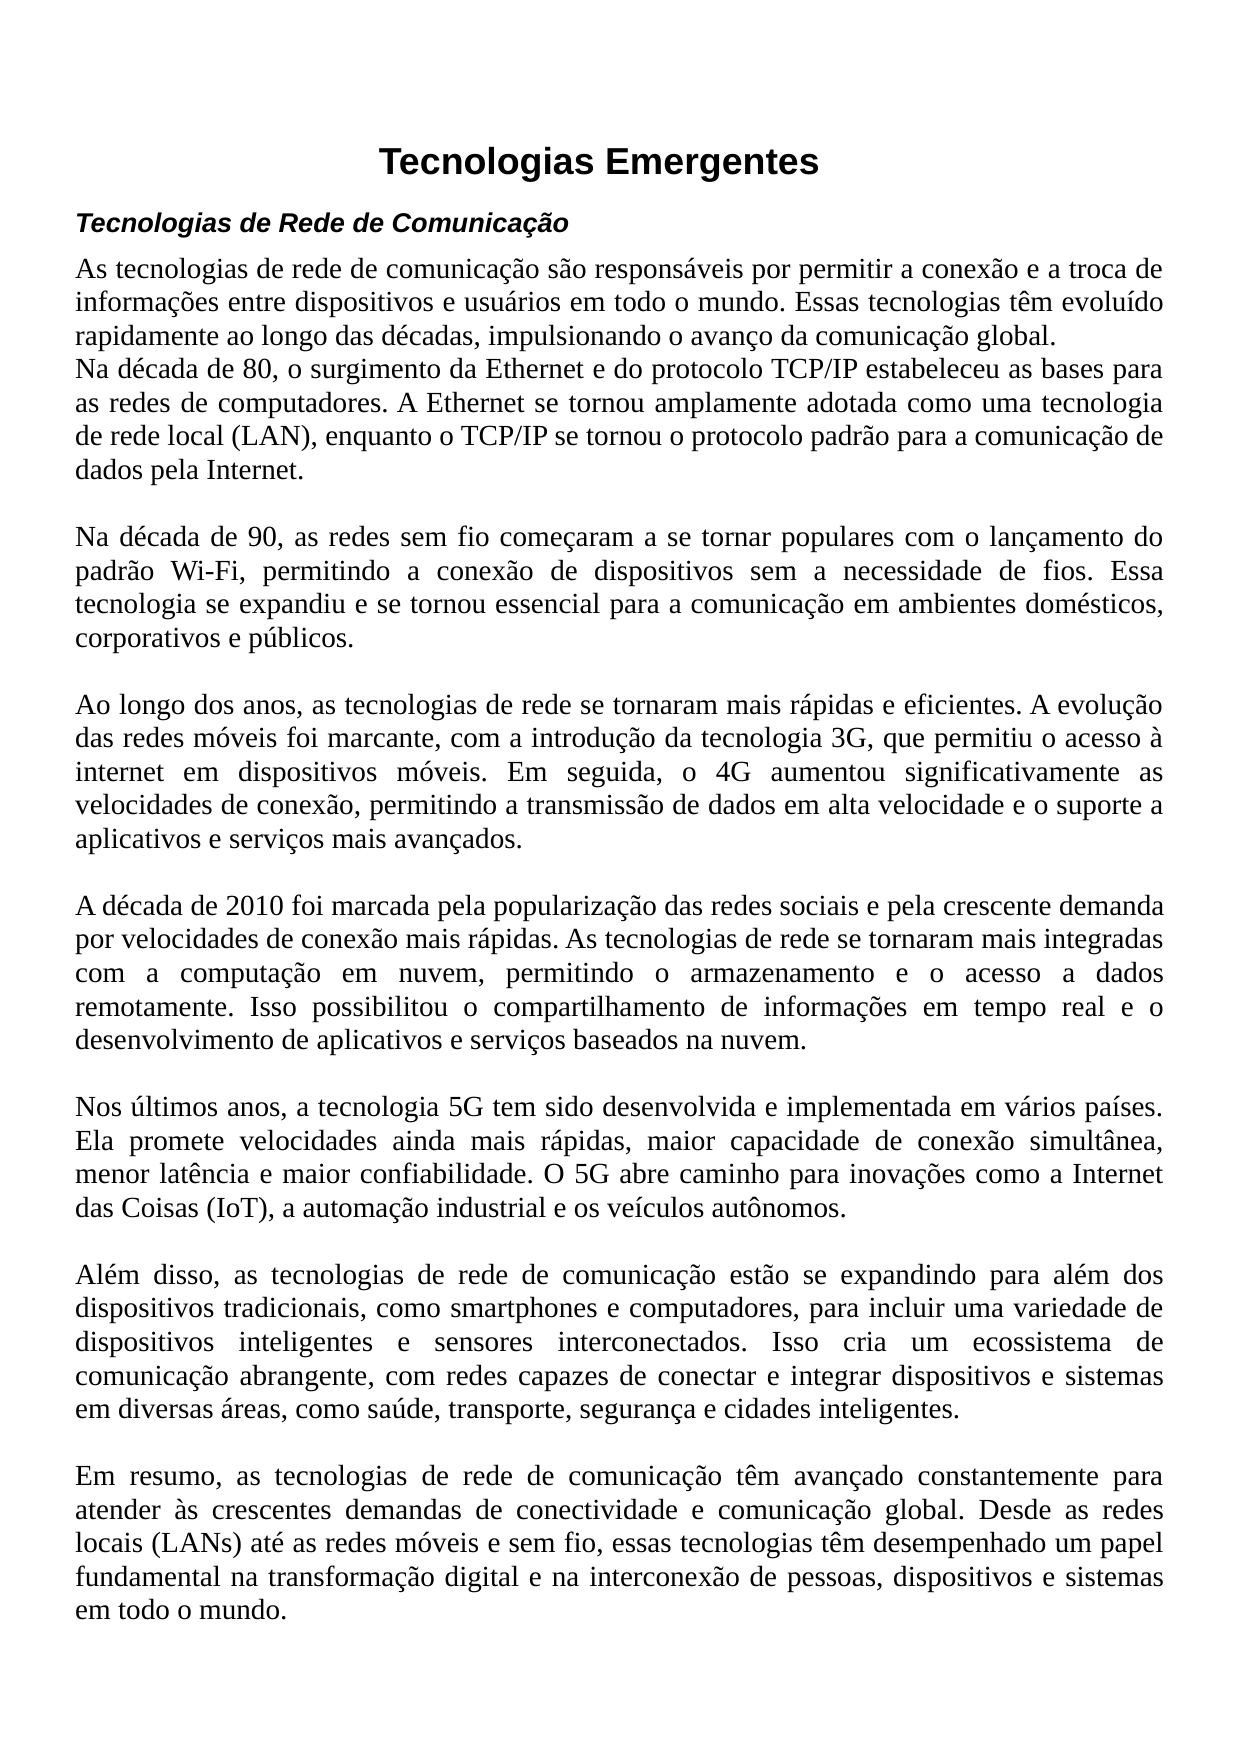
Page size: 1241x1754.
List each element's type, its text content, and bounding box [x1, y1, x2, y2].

text Ao longo dos anos, as tecnologias de rede se tornaram mais rápidas e eficientes. A evolução das redes móveis foi marcante, com a introdução da tecnologia 3G, que permitiu o acesso à internet em dispositivos móveis. Em seguida, o 4G aumentou significativamente as velocidades de conexão, permitindo a transmissão de dados em alta velocidade e o suporte a aplicativos e serviços mais avançados. [75, 687, 1165, 854]
text Em resumo, as tecnologias de rede de comunicação têm avançado constantemente para atender às crescentes demandas de conectividade e comunicação global. Desde as redes locais (LANs) até as redes móveis e sem fio, essas tecnologias têm desempenhado um papel fundamental na transformação digital e na interconexão de pessoas, dispositivos e sistemas em todo o mundo. [75, 1458, 1165, 1626]
subtitle Tecnologias de Rede de Comunicação [75, 207, 1123, 238]
text Na década de 90, as redes sem fio começaram a se tornar populares com o lançamento do padrão Wi-Fi, permitindo a conexão de dispositivos sem a necessidade de fios. Essa tecnologia se expandiu e se tornou essencial para a comunicação em ambientes domésticos, corporativos e públicos. [75, 519, 1165, 653]
text A década de 2010 foi marcada pela popularização das redes sociais e pela crescente demanda por velocidades de conexão mais rápidas. As tecnologias de rede se tornaram mais integradas com a computação em nuvem, permitindo o armazenamento e o acesso a dados remotamente. Isso possibilitou o compartilhamento de informações em tempo real e o desenvolvimento de aplicativos e serviços baseados na nuvem. [75, 888, 1165, 1056]
text Além disso, as tecnologias de rede de comunicação estão se expandindo para além dos dispositivos tradicionais, como smartphones e computadores, para incluir uma variedade de dispositivos inteligentes e sensores interconectados. Isso cria um ecossistema de comunicação abrangente, com redes capazes de conectar e integrar dispositivos e sistemas em diversas áreas, como saúde, transporte, segurança e cidades inteligentes. [75, 1257, 1165, 1425]
text Nos últimos anos, a tecnologia 5G tem sido desenvolvida e implementada em vários países. Ela promete velocidades ainda mais rápidas, maior capacidade de conexão simultânea, menor latência e maior confiabilidade. O 5G abre caminho para inovações como a Internet das Coisas (IoT), a automação industrial e os veículos autônomos. [75, 1089, 1165, 1223]
subtitle Tecnologias Emergentes [75, 139, 1123, 182]
text Na década de 80, o surgimento da Ethernet e do protocolo TCP/IP estabeleceu as bases para as redes de computadores. A Ethernet se tornou amplamente adotada como uma tecnologia de rede local (LAN), enquanto o TCP/IP se tornou o protocolo padrão para a comunicação de dados pela Internet. [75, 351, 1165, 486]
text As tecnologias de rede de comunicação são responsáveis por permitir a conexão e a troca de informações entre dispositivos e usuários em todo o mundo. Essas tecnologias têm evoluído rapidamente ao longo das décadas, impulsionando o avanço da comunicação global. [75, 251, 1165, 351]
